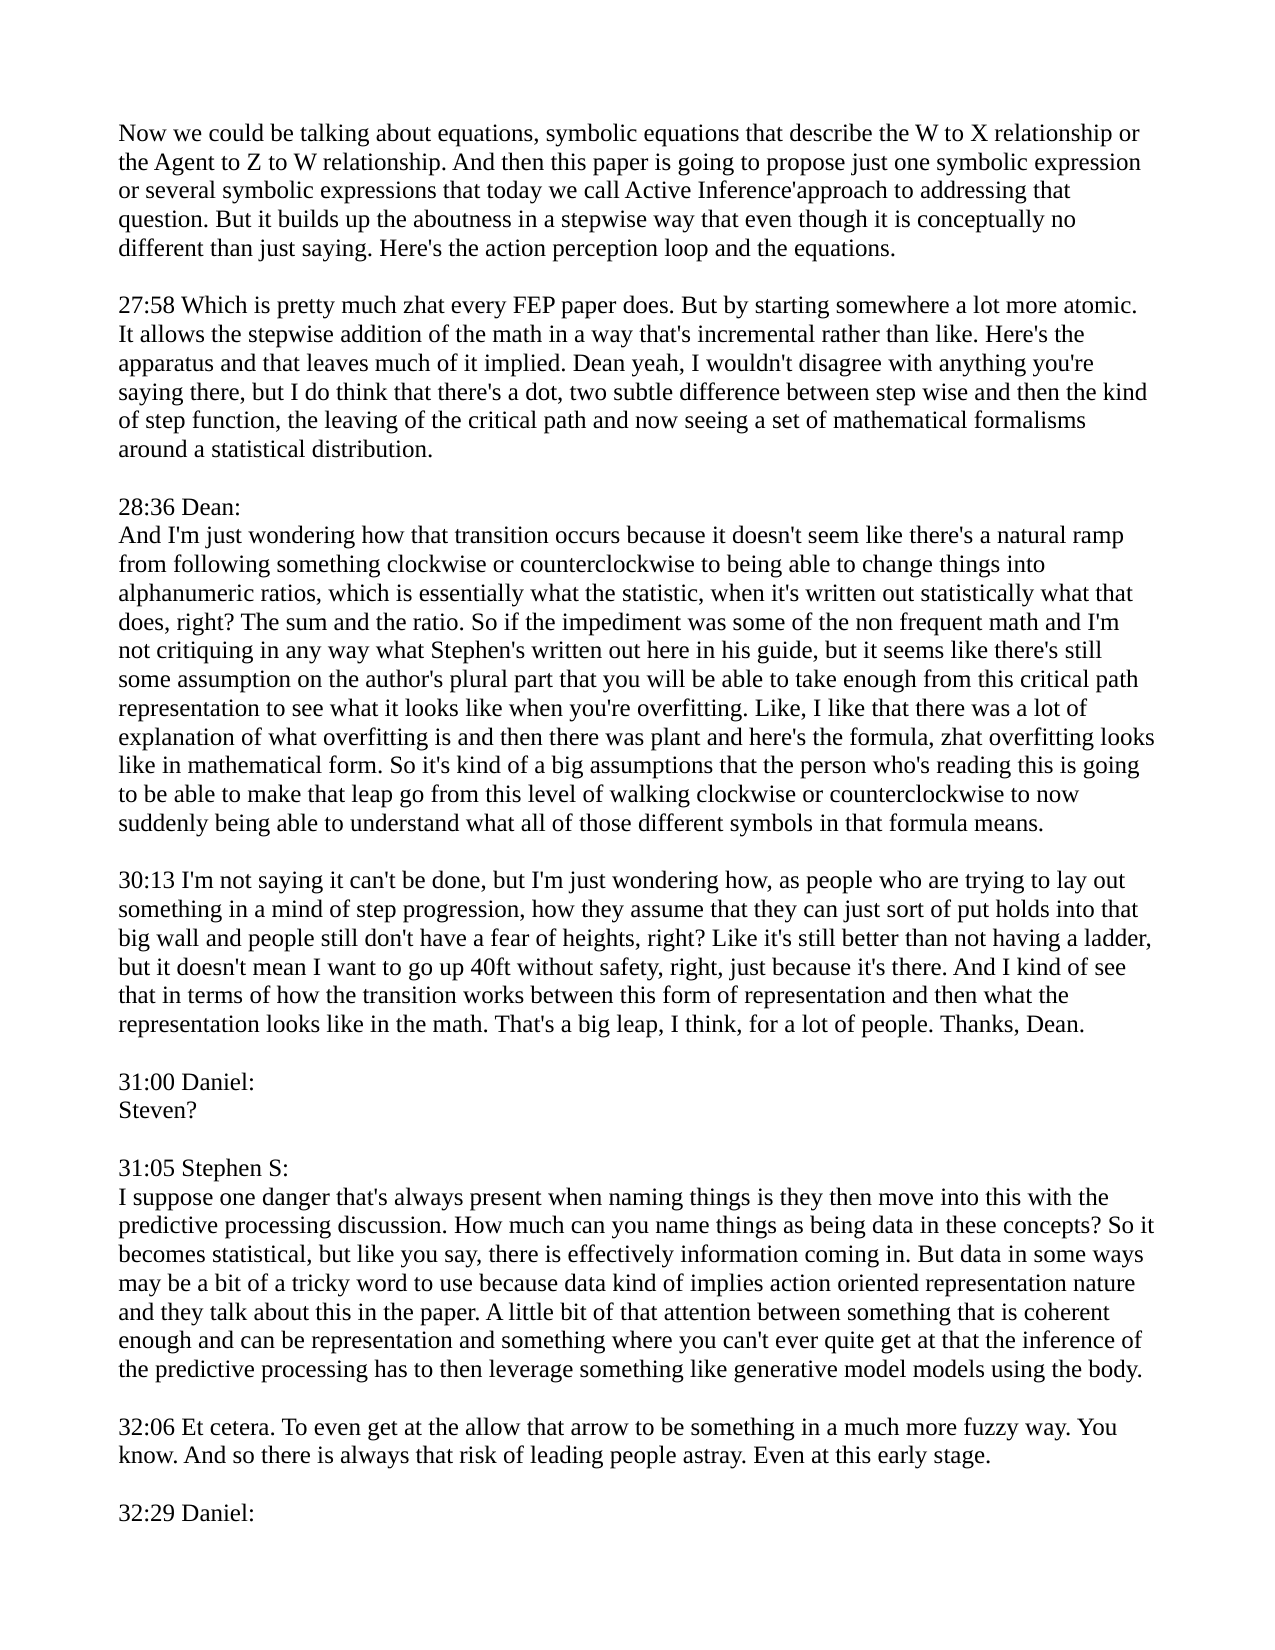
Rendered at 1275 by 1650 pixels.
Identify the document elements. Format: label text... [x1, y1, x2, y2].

text Now we could be talking about equations, symbolic equations that describe the W to X relationship or the Agent to Z to W relationship. And then this paper is going to propose just one symbolic expression or several symbolic expressions that today we call Active Inference'approach to addressing that question. But it builds up the aboutness in a stepwise way that even though it is conceptually no different than just saying. Here's the action perception loop and the equations. 27:58 Which is pretty much zhat every FEP paper does. But by starting somewhere a lot more atomic. It allows the stepwise addition of the math in a way that's incremental rather than like. Here's the apparatus and that leaves much of it implied. Dean yeah, I wouldn't disagree with anything you're saying there, but I do think that there's a dot, two subtle difference between step wise and then the kind of step function, the leaving of the critical path and now seeing a set of mathematical formalisms around a statistical distribution. 28:36 Dean: And I'm just wondering how that transition occurs because it doesn't seem like there's a natural ramp from following something clockwise or counterclockwise to being able to change things into alphanumeric ratios, which is essentially what the statistic, when it's written out statistically what that does, right? The sum and the ratio. So if the impediment was some of the non frequent math and I'm not critiquing in any way what Stephen's written out here in his guide, but it seems like there's still some assumption on the author's plural part that you will be able to take enough from this critical path representation to see what it looks like when you're overfitting. Like, I like that there was a lot of explanation of what overfitting is and then there was plant and here's the formula, zhat overfitting looks like in mathematical form. So it's kind of a big assumptions that the person who's reading this is going to be able to make that leap go from this level of walking clockwise or counterclockwise to now suddenly being able to understand what all of those different symbols in that formula means. 30:13 I'm not saying it can't be done, but I'm just wondering how, as people who are trying to lay out something in a mind of step progression, how they assume that they can just sort of put holds into that big wall and people still don't have a fear of heights, right? Like it's still better than not having a ladder, but it doesn't mean I want to go up 40ft without safety, right, just because it's there. And I kind of see that in terms of how the transition works between this form of representation and then what the representation looks like in the math. That's a big leap, I think, for a lot of people. Thanks, Dean. 31:00 Daniel: Steven? 31:05 Stephen S: I suppose one danger that's always present when naming things is they then move into this with the predictive processing discussion. How much can you name things as being data in these concepts? So it becomes statistical, but like you say, there is effectively information coming in. But data in some ways may be a bit of a tricky word to use because data kind of implies action oriented representation nature and they talk about this in the paper. A little bit of that attention between something that is coherent enough and can be representation and something where you can't ever quite get at that the inference of the predictive processing has to then leverage something like generative model models using the body. 32:06 Et cetera. To even get at the allow that arrow to be something in a much more fuzzy way. You know. And so there is always that risk of leading people astray. Even at this early stage. 32:29 Daniel: [118, 118, 1157, 1527]
